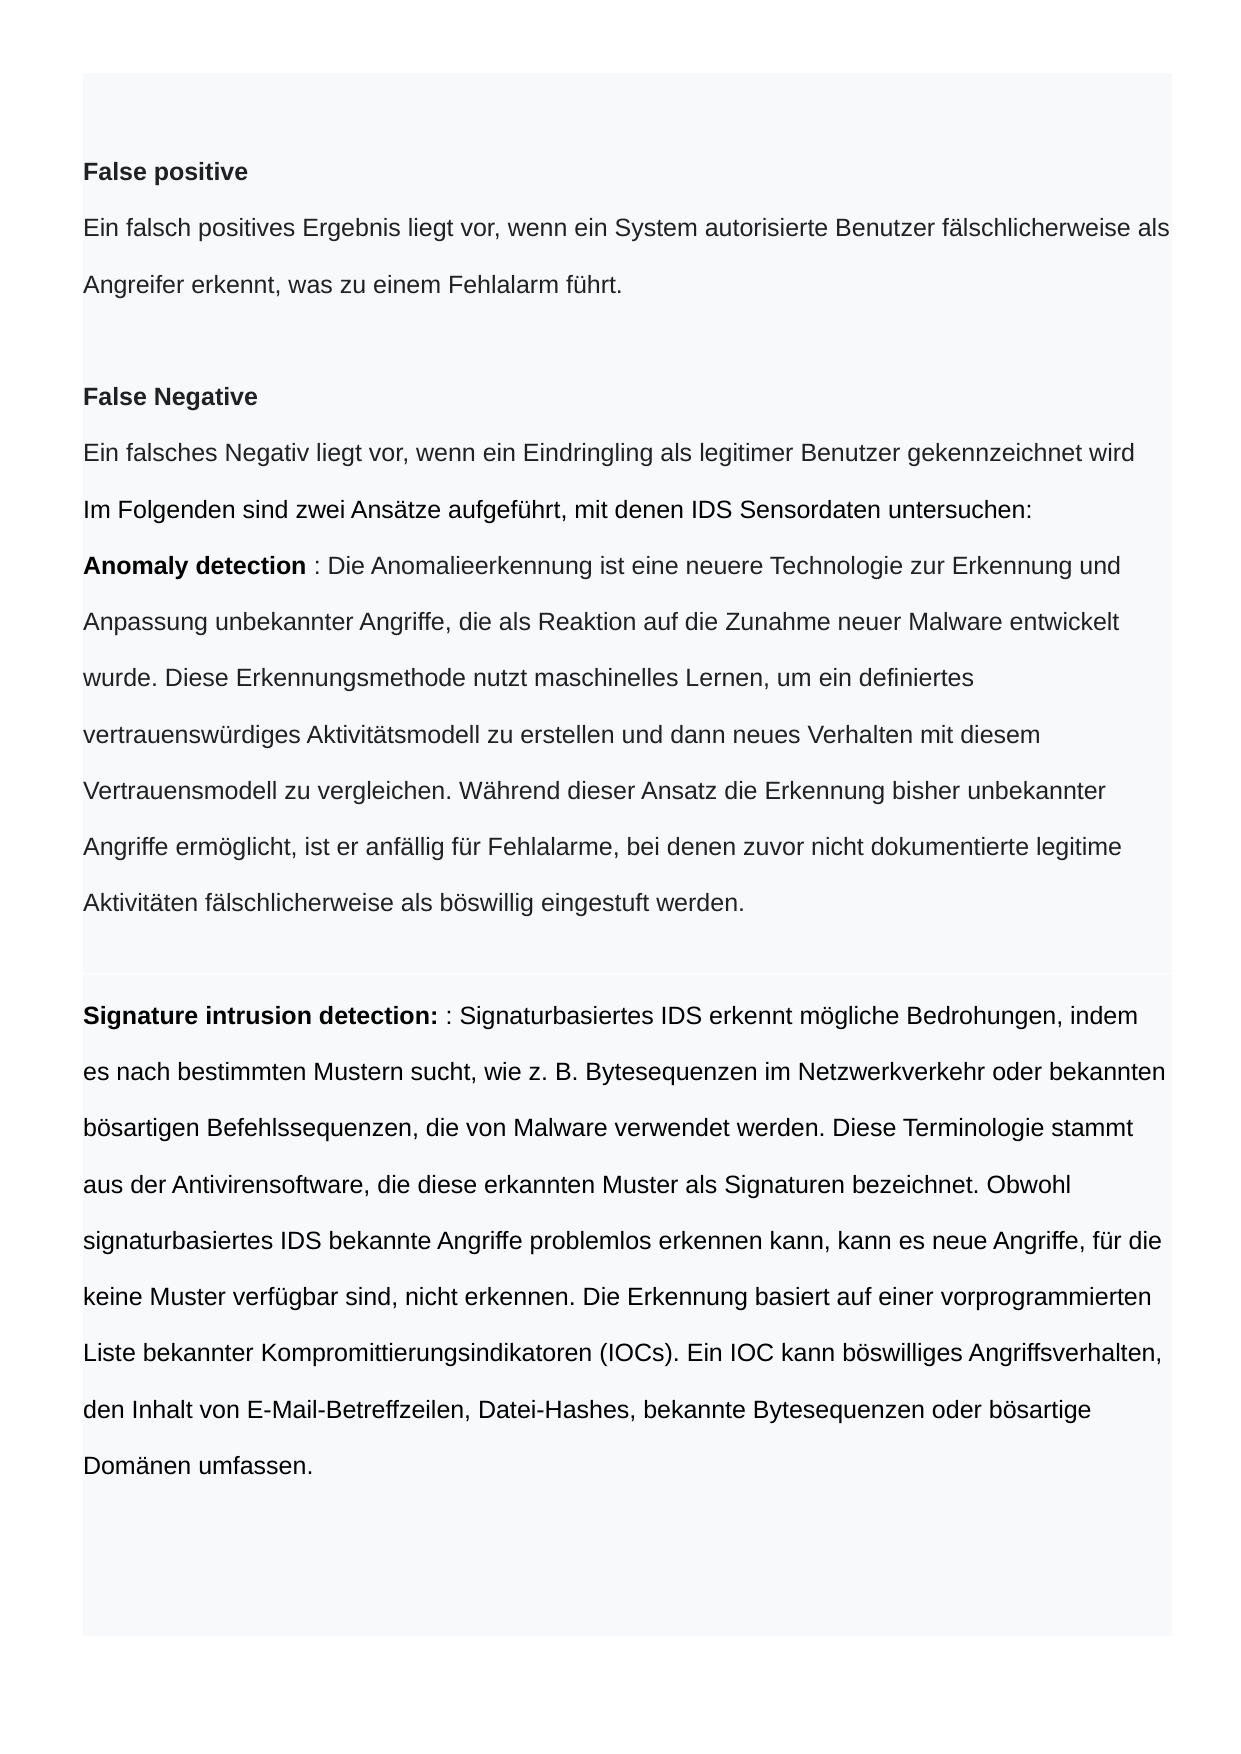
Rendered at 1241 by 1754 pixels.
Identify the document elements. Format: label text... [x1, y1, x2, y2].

text Ein falsches Negativ liegt vor, wenn ein Eindringling als legitimer Benutzer gekennzeichnet wird [83, 411, 1172, 467]
text False Negative [83, 355, 1172, 411]
text Ein falsch positives Ergebnis liegt vor, wenn ein System autorisierte Benutzer fälschlicherweise als Angreifer erkennt, was zu einem Fehlalarm führt. [83, 186, 1172, 298]
text False positive [83, 130, 1172, 186]
text Anomaly detection : Die Anomalieerkennung ist eine neuere Technologie zur Erkennung und Anpassung unbekannter Angriffe, die als Reaktion auf die Zunahme neuer Malware entwickelt wurde. Diese Erkennungsmethode nutzt maschinelles Lernen, um ein definiertes vertrauenswürdiges Aktivitätsmodell zu erstellen und dann neues Verhalten mit diesem Vertrauensmodell zu vergleichen. Während dieser Ansatz die Erkennung bisher unbekannter Angriffe ermöglicht, ist er anfällig für Fehlalarme, bei denen zuvor nicht dokumentierte legitime Aktivitäten fälschlicherweise als böswillig eingestuft werden. [83, 523, 1172, 917]
text Signature intrusion detection: : Signaturbasiertes IDS erkennt mögliche Bedrohungen, indem es nach bestimmten Mustern sucht, wie z. B. Bytesequenzen im Netzwerkverkehr oder bekannten bösartigen Befehlssequenzen, die von Malware verwendet werden. Diese Terminologie stammt aus der Antivirensoftware, die diese erkannten Muster als Signaturen bezeichnet. Obwohl signaturbasiertes IDS bekannte Angriffe problemlos erkennen kann, kann es neue Angriffe, für die keine Muster verfügbar sind, nicht erkennen. Die Erkennung basiert auf einer vorprogrammierten Liste bekannter Kompromittierungsindikatoren (IOCs). Ein IOC kann böswilliges Angriffsverhalten, den Inhalt von E-Mail-Betreffzeilen, Datei-Hashes, bekannte Bytesequenzen oder bösartige Domänen umfassen. [83, 973, 1172, 1480]
text Im Folgenden sind zwei Ansätze aufgeführt, mit denen IDS Sensordaten untersuchen: [83, 467, 1172, 523]
